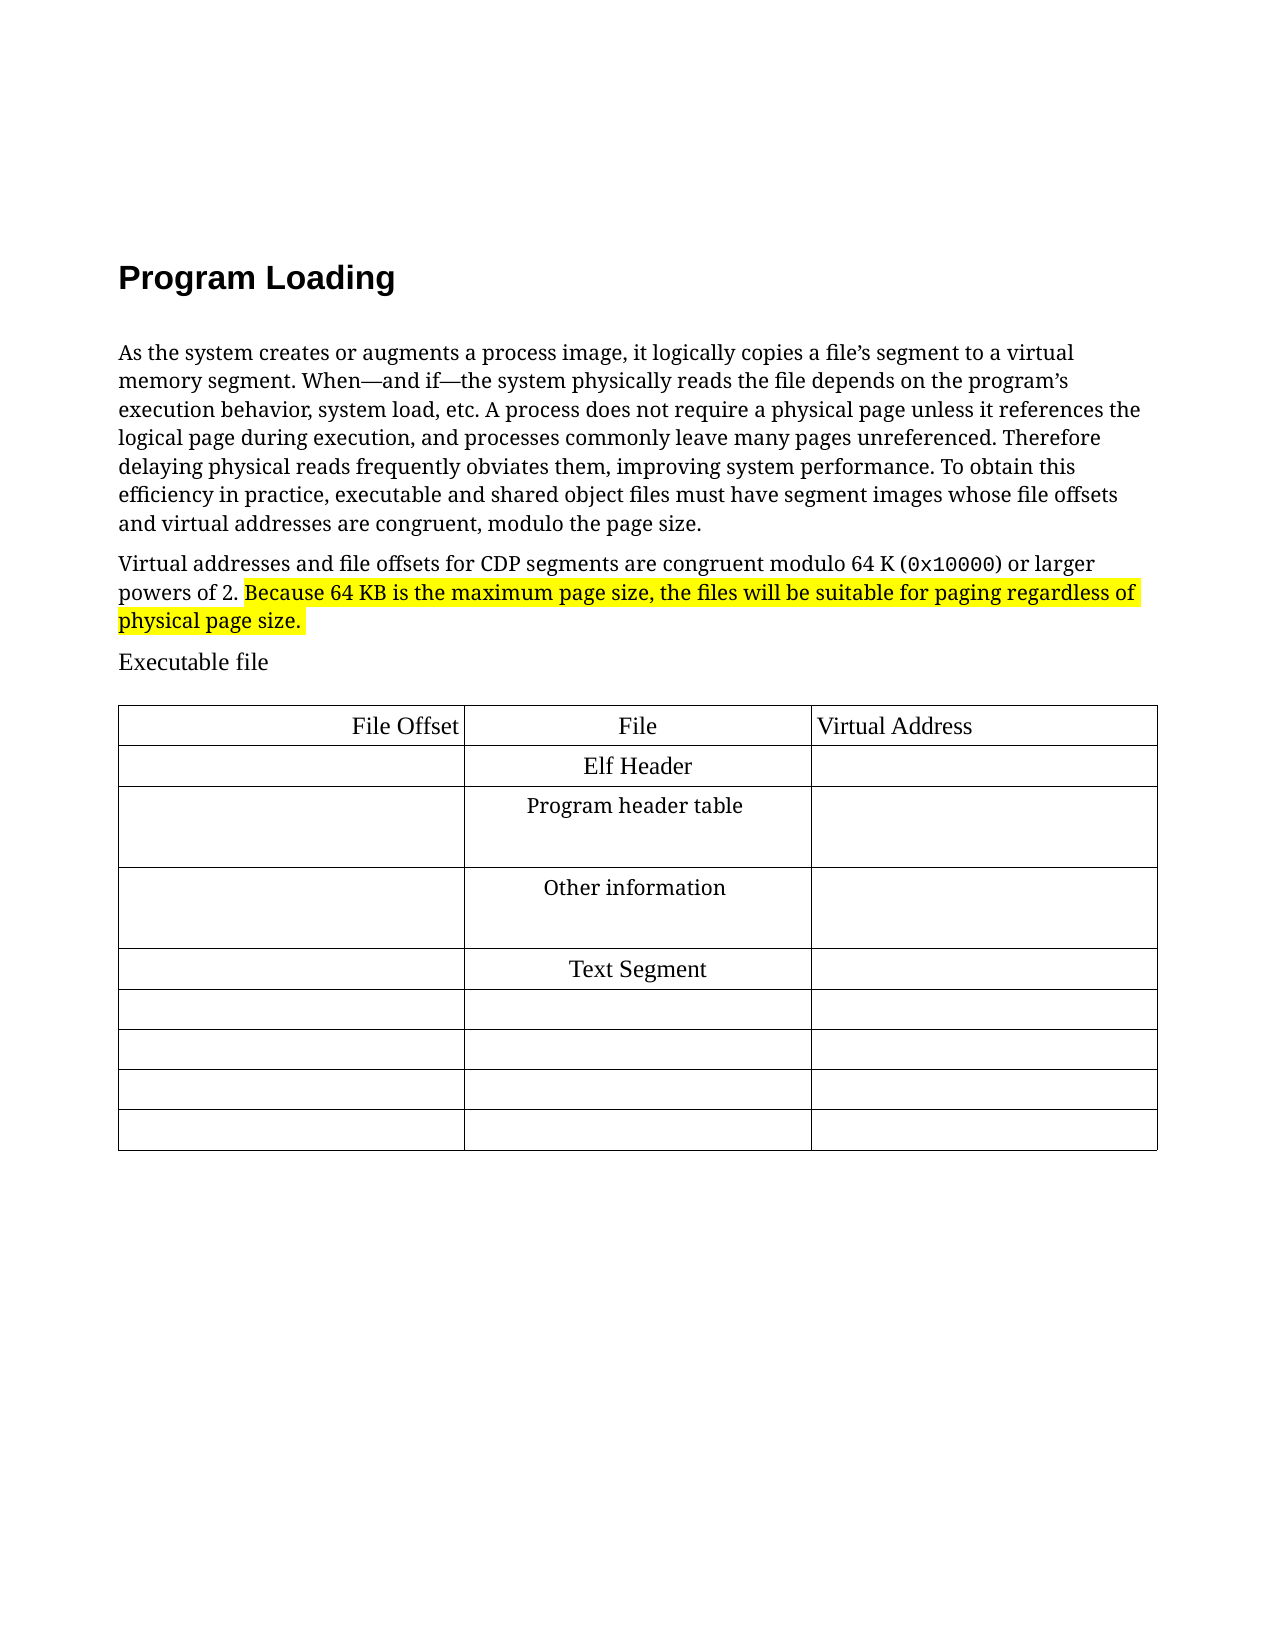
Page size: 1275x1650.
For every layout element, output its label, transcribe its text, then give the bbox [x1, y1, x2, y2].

table_cell Other information [465, 868, 811, 948]
table_header Virtual Address [812, 706, 1157, 745]
text As the system creates or augments a process image, it logically copies a file’s segment to a virtual memory segment. When—and if—the system physically reads the file depends on the program’s execution behavior, system load, etc. A process does not require a physical page unless it references the logical page during execution, and processes commonly leave many pages unreferenced. Therefore delaying physical reads frequently obviates them, improving system performance. To obtain this efficiency in practice, executable and shared object files must have segment images whose file offsets and virtual addresses are congruent, modulo the page size. [118, 338, 1157, 537]
table_cell [119, 868, 464, 948]
table_cell [812, 787, 1157, 867]
table_cell [119, 1110, 464, 1150]
subtitle Program Loading [118, 258, 1157, 297]
table_cell [812, 746, 1157, 786]
table_cell [119, 990, 464, 1029]
table_cell Elf Header [465, 746, 811, 786]
table_cell [119, 787, 464, 867]
table_cell [812, 1110, 1157, 1150]
table_cell [119, 1030, 464, 1069]
table_cell [119, 746, 464, 786]
table_cell [465, 1030, 811, 1069]
table_cell [119, 1070, 464, 1109]
table_cell [812, 868, 1157, 948]
table_cell [812, 949, 1157, 988]
text Virtual addresses and file offsets for CDP segments are congruent modulo 64 K (0x10000) or larger powers of 2. Because 64 KB is the maximum page size, the files will be suitable for paging regardless of physical page size. [118, 549, 1157, 635]
table_cell Program header table [465, 787, 811, 867]
table_header File Offset [119, 706, 464, 745]
table_cell [465, 990, 811, 1029]
table_cell [465, 1110, 811, 1150]
table_cell [465, 1070, 811, 1109]
text Executable file [118, 647, 1157, 676]
table_cell [812, 1070, 1157, 1109]
table_cell [812, 1030, 1157, 1069]
table_cell [812, 990, 1157, 1029]
table_cell Text Segment [465, 949, 811, 988]
table_header File [465, 706, 811, 745]
table_cell [119, 949, 464, 988]
